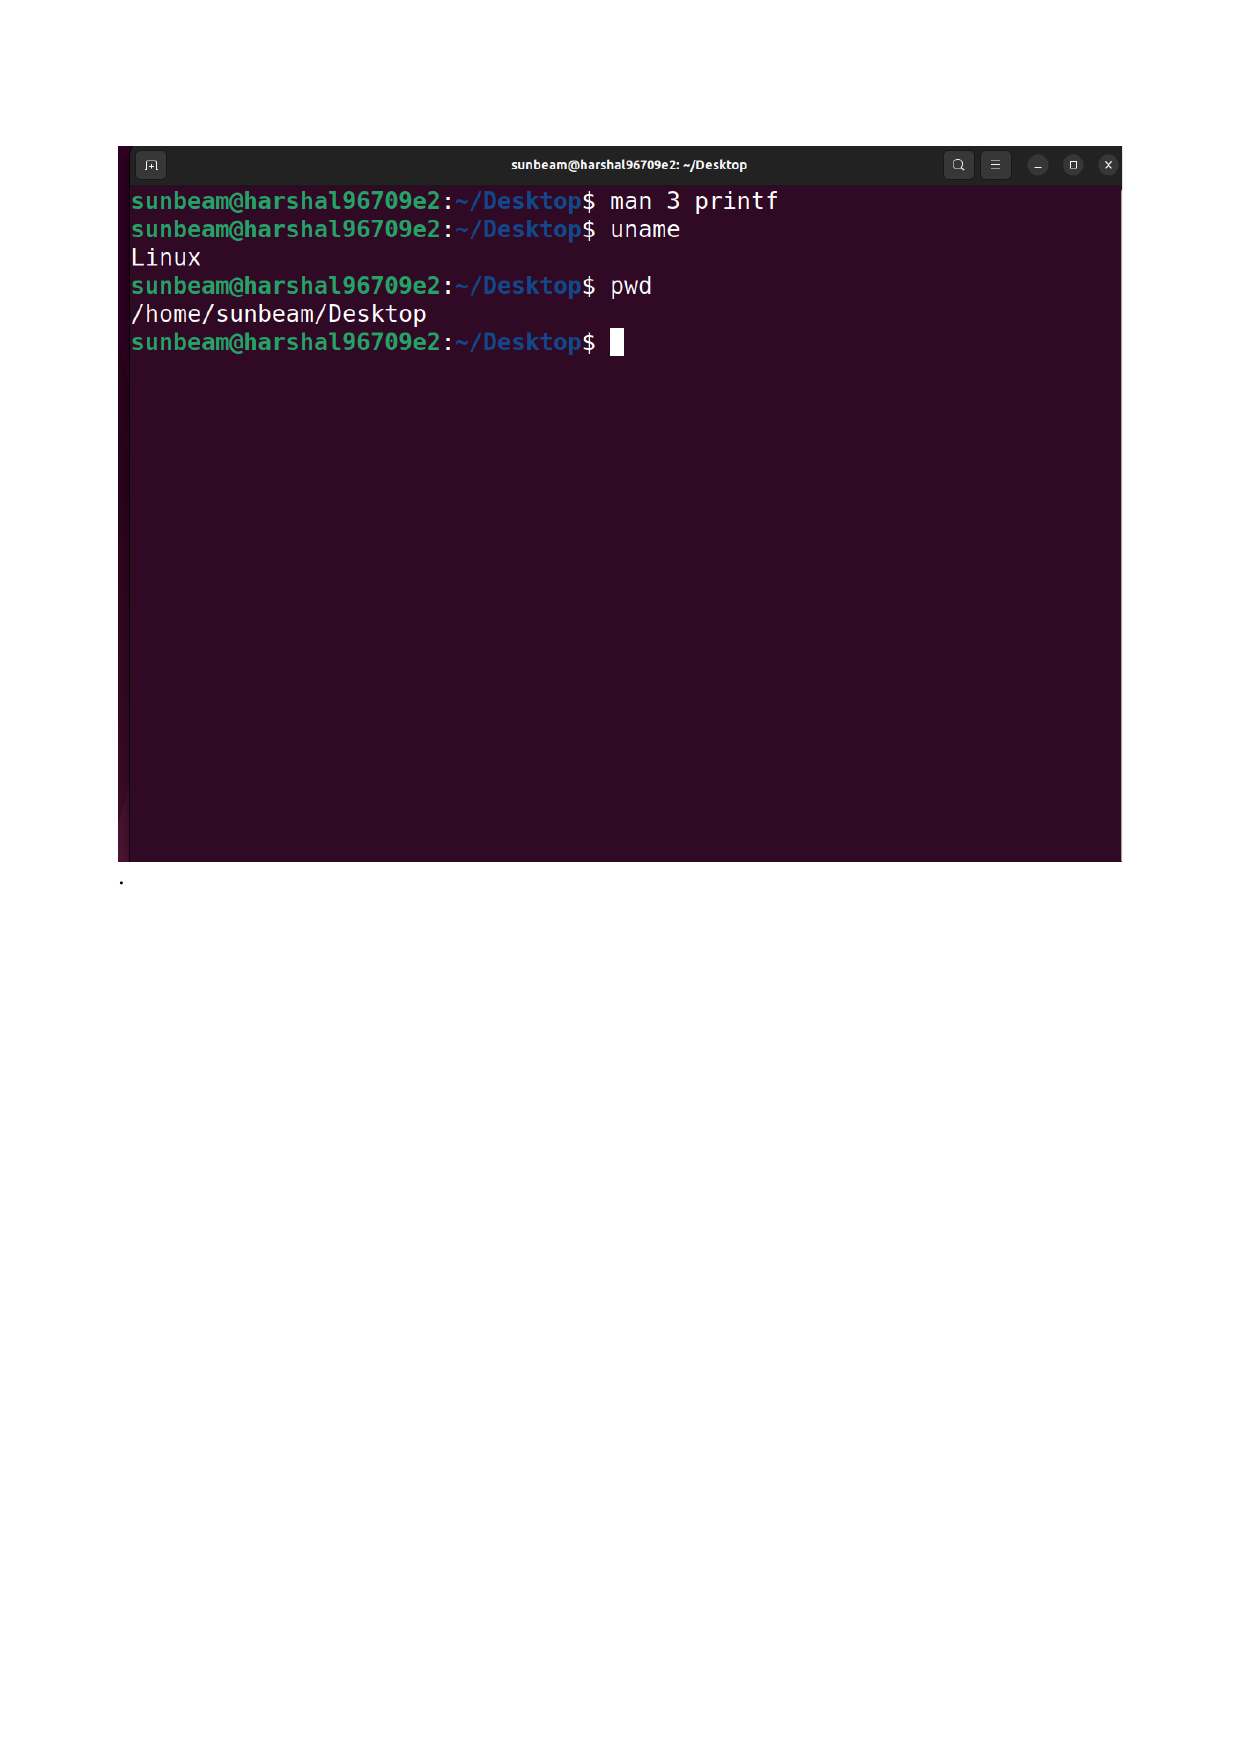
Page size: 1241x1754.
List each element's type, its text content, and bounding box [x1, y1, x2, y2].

picture [118, 146, 1123, 862]
text . [118, 862, 1122, 890]
